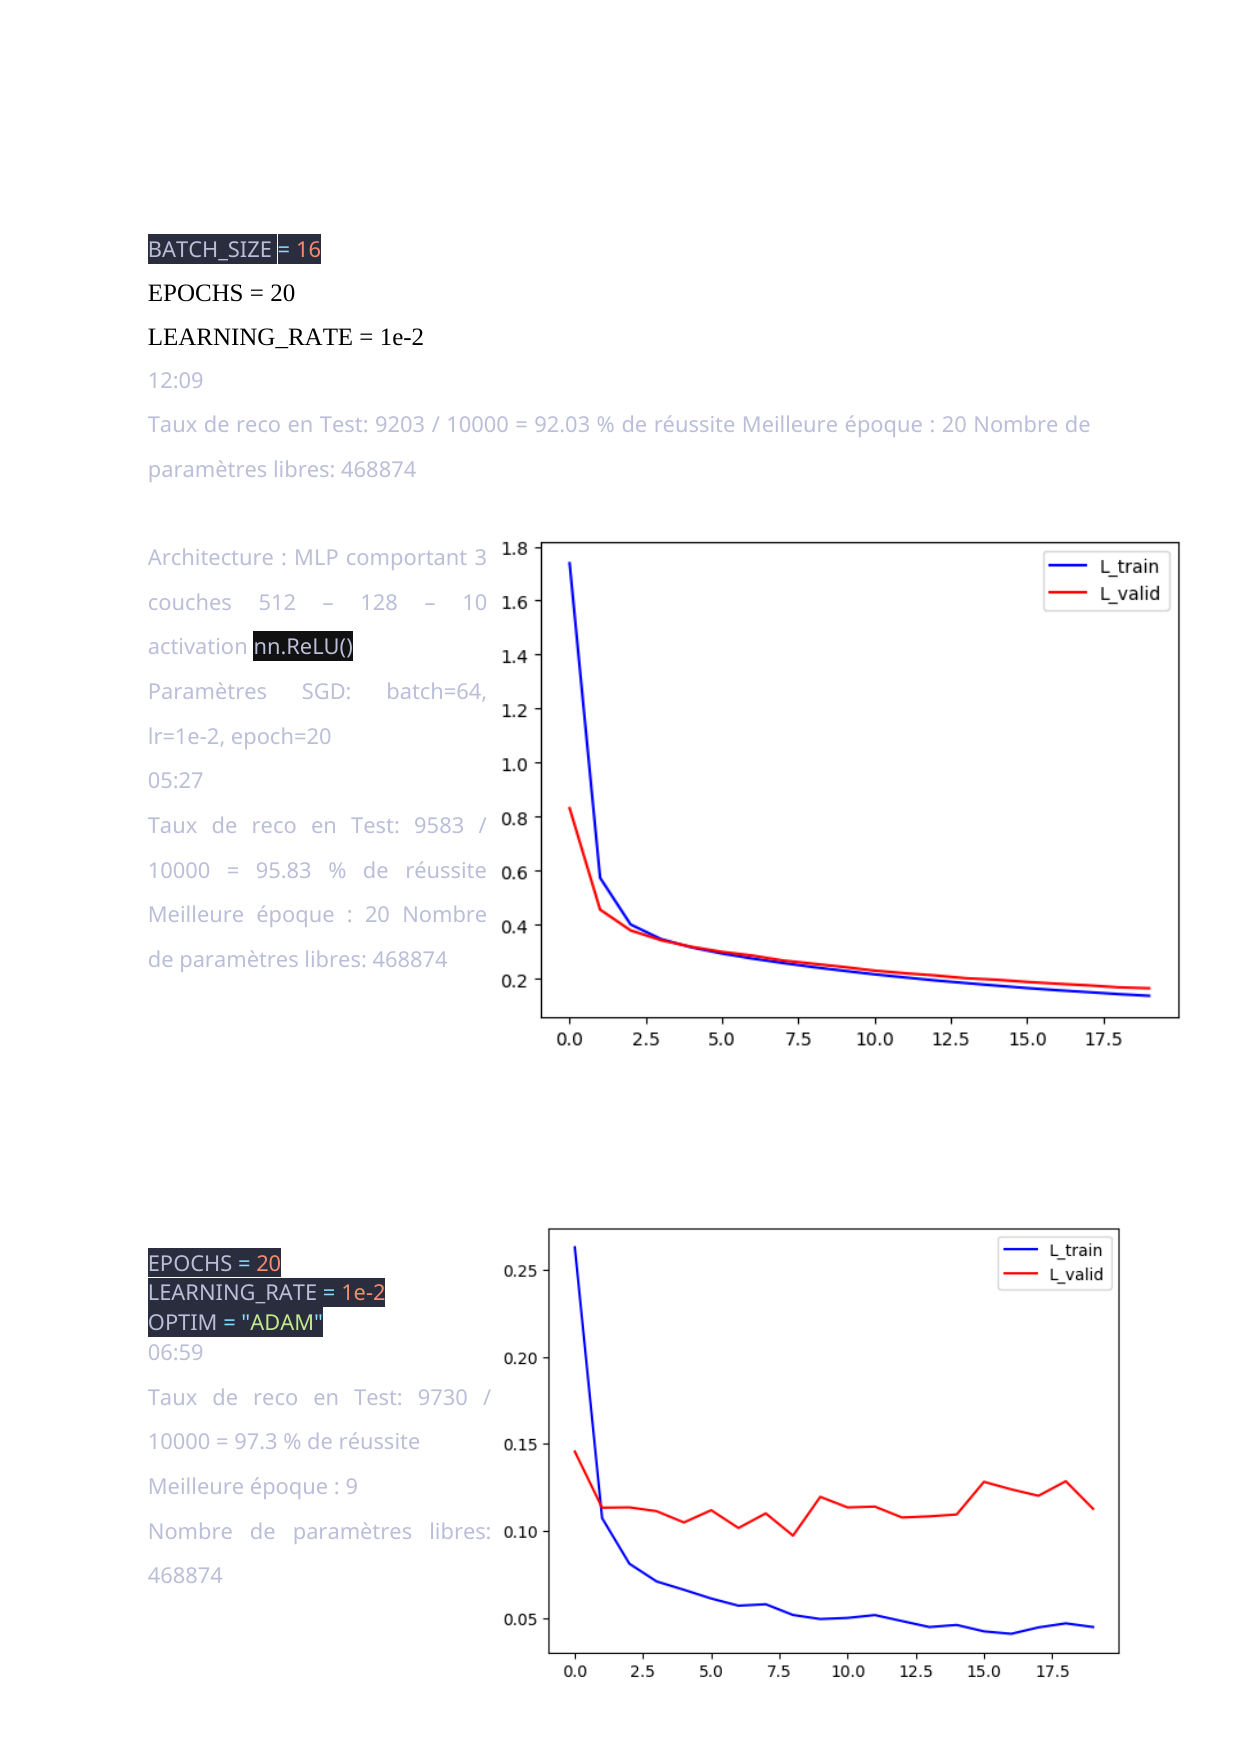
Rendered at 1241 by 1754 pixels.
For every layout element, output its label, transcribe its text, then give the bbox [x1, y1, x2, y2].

text EPOCHS = 20 [148, 1248, 491, 1277]
text EPOCHS = 20 [148, 278, 1093, 307]
text 12:09 [148, 365, 1093, 394]
text LEARNING_RATE = 1e-2 [148, 322, 1093, 350]
text Taux de reco en Test: 9583 / 10000 = 95.83 % de réussite Meilleure époque : 20 Nombre de paramètres libres: 468874 [148, 810, 487, 974]
picture [487, 529, 1190, 1061]
text Taux de reco en Test: 9730 / 10000 = 97.3 % de réussite [148, 1382, 491, 1456]
text Nombre de paramètres libres: 468874 [148, 1516, 491, 1590]
text BATCH_SIZE = 16 [148, 234, 1093, 264]
text 05:27 [148, 765, 487, 795]
text Architecture : MLP comportant 3 couches 512 – 128 – 10 activation nn.ReLU() [148, 542, 487, 661]
text Taux de reco en Test: 9203 / 10000 = 92.03 % de réussite Meilleure époque : 20 Nombre de paramètres libres: 468874 [148, 409, 1093, 484]
text Paramètres SGD: batch=64, lr=1e-2, epoch=20 [148, 676, 487, 751]
text OPTIM = "ADAM" [148, 1307, 491, 1337]
text 06:59 [148, 1337, 491, 1367]
text Meilleure époque : 9 [148, 1471, 491, 1501]
text LEARNING_RATE = 1e-2 [148, 1277, 491, 1307]
picture [491, 1217, 1130, 1692]
